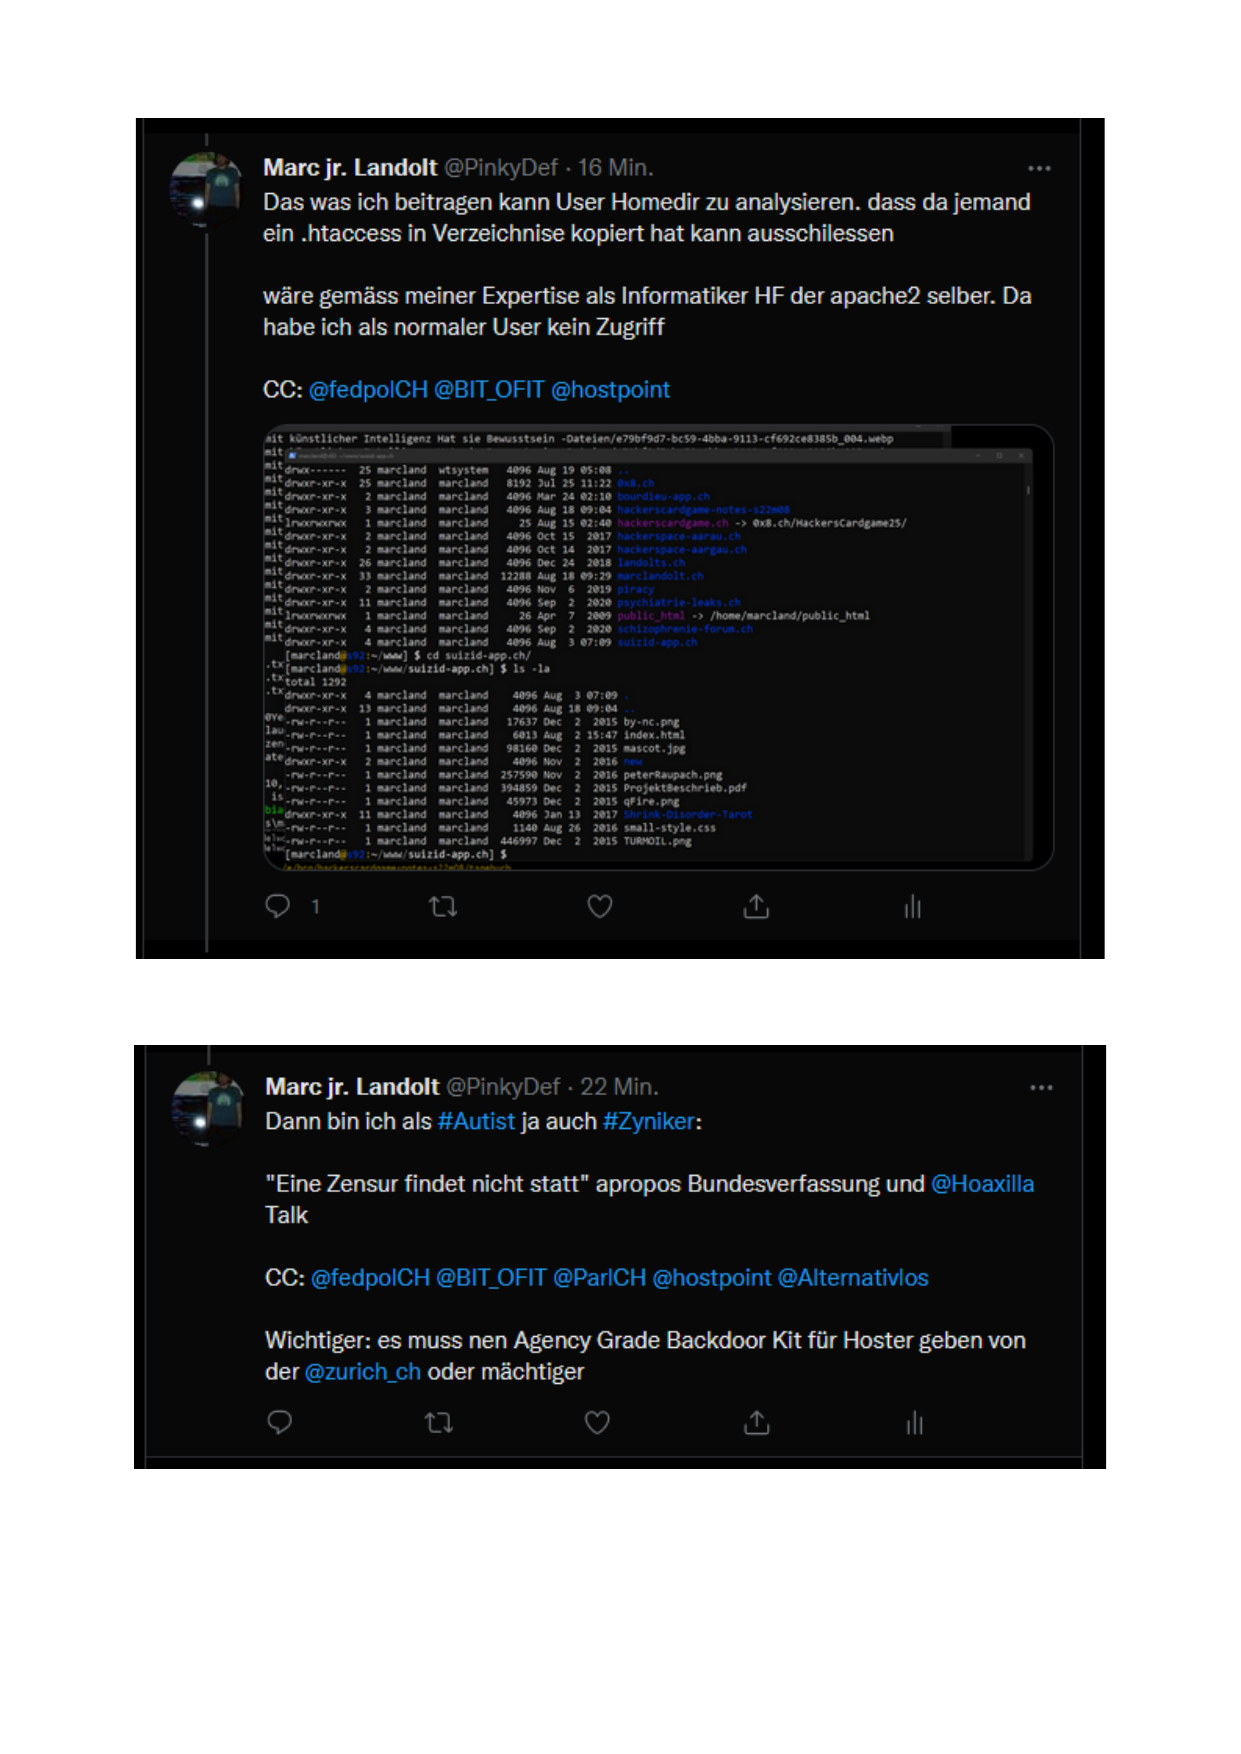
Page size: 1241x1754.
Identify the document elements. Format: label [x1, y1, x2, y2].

picture [135, 118, 1105, 959]
picture [134, 1045, 1107, 1469]
